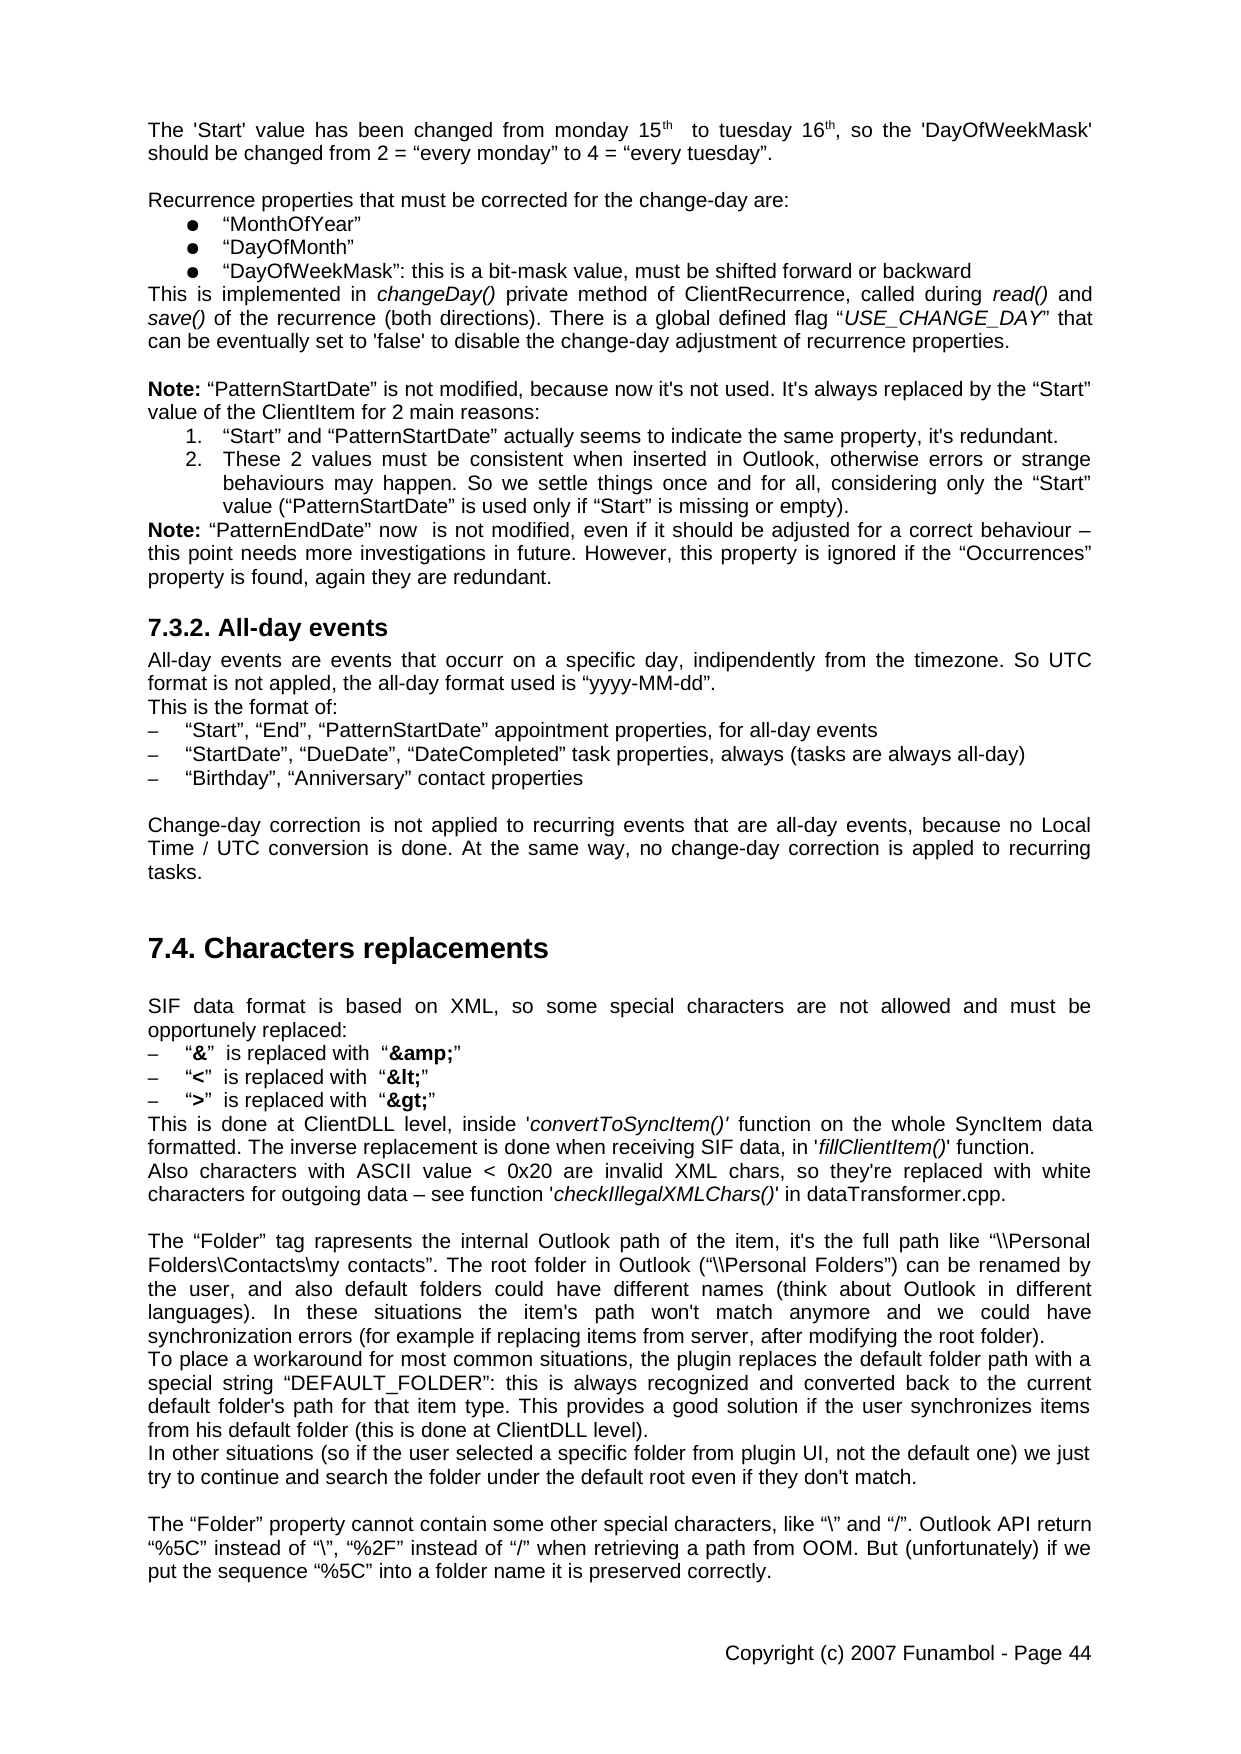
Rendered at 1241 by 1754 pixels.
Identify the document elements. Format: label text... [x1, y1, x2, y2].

list “Start”, “End”, “PatternStartDate” appointment properties, for all-day events [148, 719, 1093, 742]
text The “Folder” property cannot contain some other special characters, like “\” and “/”. Outlook API return “%5C” instead of “\”, “%2F” instead of “/” when retrieving a path from OOM. But (unfortunately) if we put the sequence “%5C” into a folder name it is preserved correctly. [148, 1512, 1093, 1583]
text All-day events are events that occurr on a specific day, indipendently from the timezone. So UTC format is not appled, the all-day format used is “yyyy-MM-dd”. [148, 648, 1093, 695]
text Note: “PatternEndDate” now is not modified, even if it should be adjusted for a correct behaviour – this point needs more investigations in future. However, this property is ignored if the “Occurrences” property is found, again they are redundant. [148, 518, 1093, 589]
text To place a workaround for most common situations, the plugin replaces the default folder path with a special string “DEFAULT_FOLDER”: this is always recognized and converted back to the current default folder's path for that item type. This provides a good solution if the user synchronizes items from his default folder (this is done at ClientDLL level). [148, 1348, 1093, 1442]
text The “Folder” tag rapresents the internal Outlook path of the item, it's the full path like “\\Personal Folders\Contacts\my contacts”. The root folder in Outlook (“\\Personal Folders”) can be renamed by the user, and also default folders could have different names (think about Outlook in different languages). In these situations the item's path won't match anymore and we could have synchronization errors (for example if replacing items from server, after modifying the root folder). [148, 1230, 1093, 1348]
list “DayOfWeekMask”: this is a bit-mask value, must be shifted forward or backward [185, 259, 1093, 283]
text This is the format of: [148, 695, 1093, 719]
list “&” is replaced with “&amp;” [148, 1042, 1093, 1065]
text This is done at ClientDLL level, inside 'convertToSyncItem()' function on the whole SyncItem data formatted. The inverse replacement is done when receiving SIF data, in 'fillClientItem()' function. [148, 1112, 1093, 1159]
text Note: “PatternStartDate” is not modified, because now it's not used. It's always replaced by the “Start” value of the ClientItem for 2 main reasons: [148, 377, 1093, 424]
list “Birthday”, “Anniversary” contact properties [148, 766, 1093, 789]
subtitle Characters replacements [148, 932, 1093, 965]
text Change-day correction is not applied to recurring events that are all-day events, because no Local Time / UTC conversion is done. At the same way, no change-day correction is appled to recurring tasks. [148, 813, 1093, 884]
list “DayOfMonth” [185, 236, 1093, 259]
text This is implemented in changeDay() private method of ClientRecurrence, called during read() and save() of the recurrence (both directions). There is a global defined flag “USE_CHANGE_DAY” that can be eventually set to 'false' to disable the change-day adjustment of recurrence properties. [148, 283, 1093, 353]
text The 'Start' value has been changed from monday 15th to tuesday 16th, so the 'DayOfWeekMask' should be changed from 2 = “every monday” to 4 = “every tuesday”. [148, 118, 1093, 165]
list “>” is replaced with “&gt;” [148, 1089, 1093, 1112]
list These 2 values must be consistent when inserted in Outlook, otherwise errors or strange behaviours may happen. So we settle things once and for all, considering only the “Start” value (“PatternStartDate” is used only if “Start” is missing or empty). [185, 448, 1093, 518]
text Recurrence properties that must be corrected for the change-day are: [148, 189, 1093, 212]
list “<” is replaced with “&lt;” [148, 1065, 1093, 1089]
list “Start” and “PatternStartDate” actually seems to indicate the same property, it's redundant. [185, 424, 1093, 448]
list “MonthOfYear” [185, 212, 1093, 236]
subtitle All-day events [148, 614, 1093, 642]
list “StartDate”, “DueDate”, “DateCompleted” task properties, always (tasks are always all-day) [148, 742, 1093, 766]
text In other situations (so if the user selected a specific folder from plugin UI, not the default one) we just try to continue and search the folder under the default root even if they don't match. [148, 1442, 1093, 1489]
text SIF data format is based on XML, so some special characters are not allowed and must be opportunely replaced: [148, 994, 1093, 1042]
text Also characters with ASCII value < 0x20 are invalid XML chars, so they're replaced with white characters for outgoing data – see function 'checkIllegalXMLChars()' in dataTransformer.cpp. [148, 1159, 1093, 1206]
